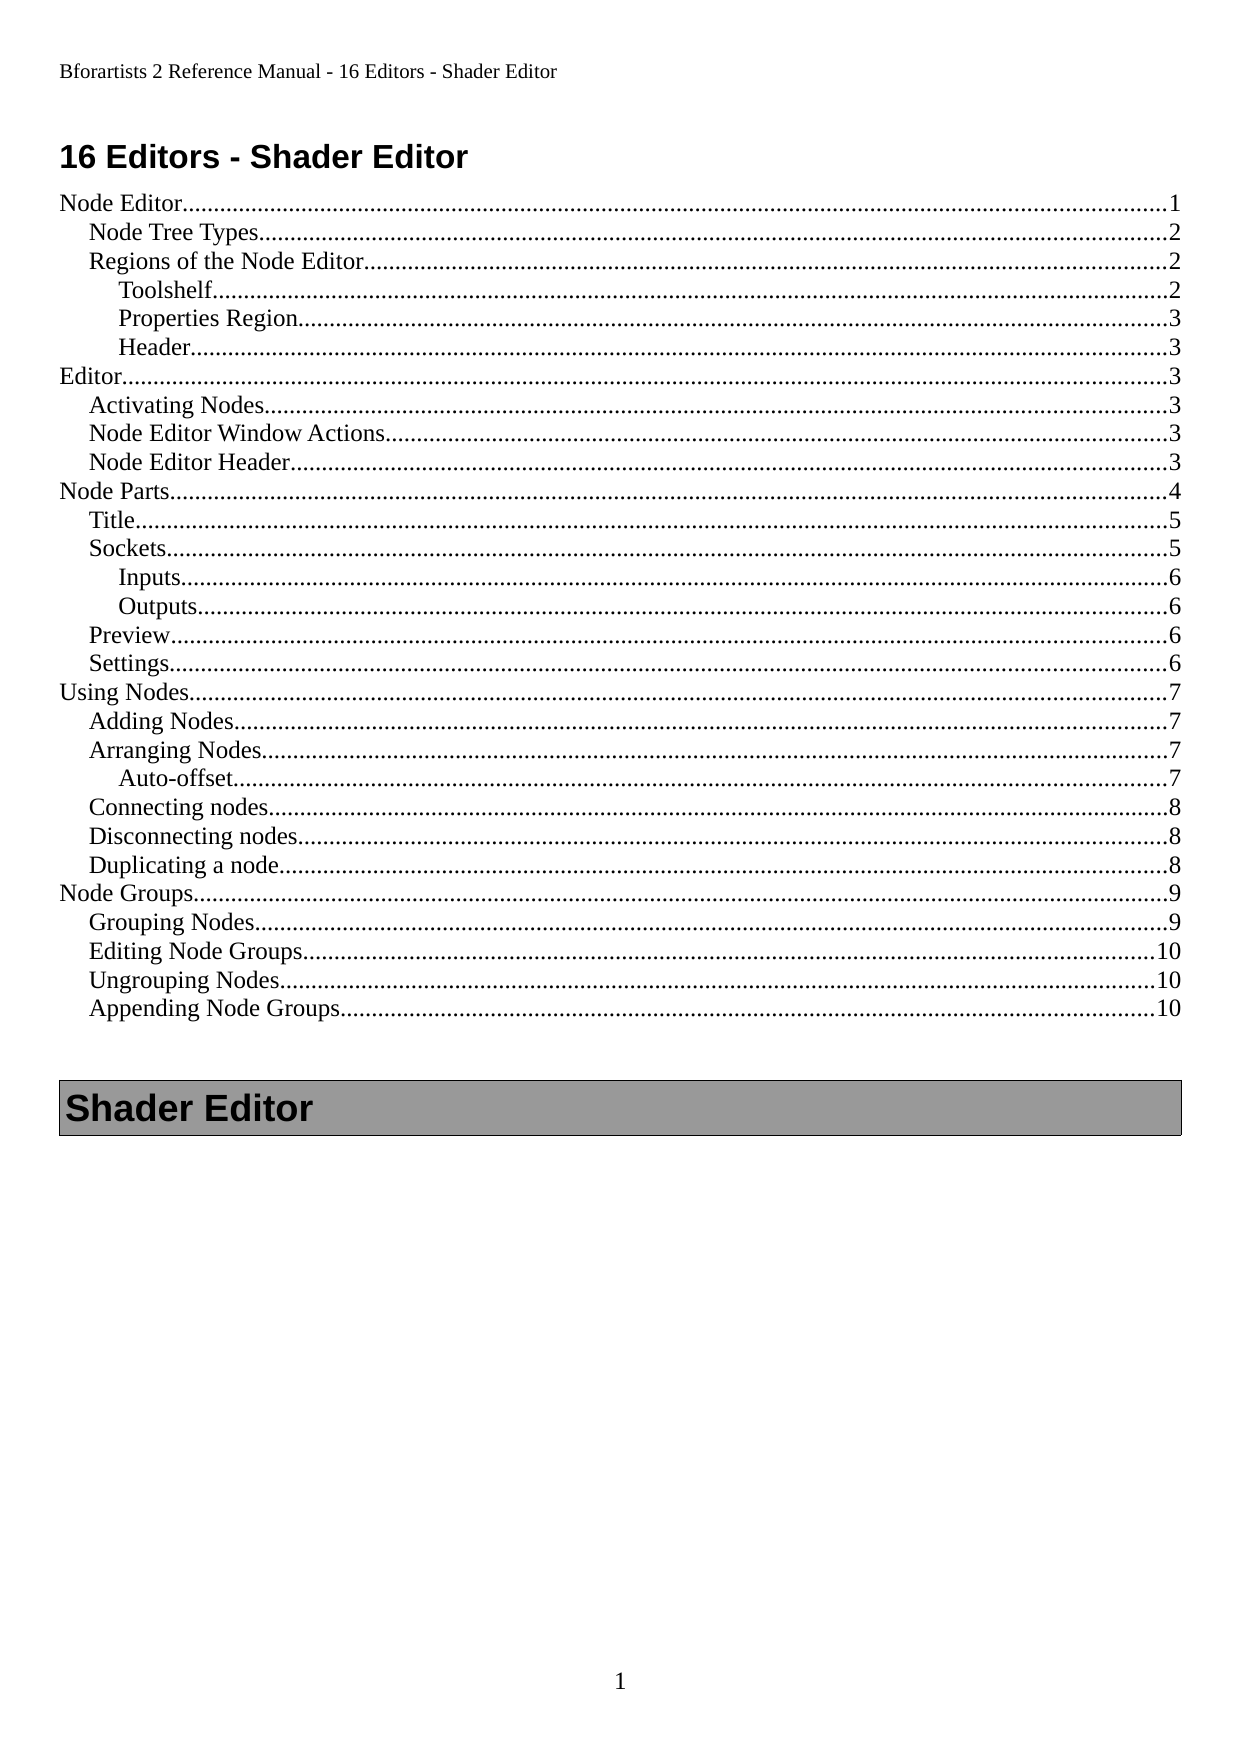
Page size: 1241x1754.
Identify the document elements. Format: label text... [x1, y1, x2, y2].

text Outputs 6 [118, 591, 1181, 620]
text Properties Region 3 [118, 303, 1181, 332]
text Toolshelf 2 [118, 275, 1181, 303]
text Node Editor Window Actions 3 [88, 418, 1181, 447]
text Grouping Nodes 9 [88, 907, 1181, 936]
text Ungrouping Nodes 10 [88, 965, 1181, 993]
text Node Tree Types 2 [88, 217, 1181, 246]
text Node Editor 1 [59, 188, 1181, 217]
text Editing Node Groups 10 [88, 936, 1181, 965]
text Duplicating a node 8 [88, 850, 1181, 878]
text Connecting nodes 8 [88, 792, 1181, 821]
text Inputs 6 [118, 562, 1181, 591]
text Activating Nodes 3 [88, 390, 1181, 418]
subtitle 16 Editors - Shader Editor [59, 138, 1181, 176]
text Regions of the Node Editor 2 [88, 246, 1181, 275]
text Preview 6 [88, 620, 1181, 648]
text Appending Node Groups 10 [88, 993, 1181, 1022]
text Node Parts 4 [59, 476, 1181, 505]
text Arranging Nodes 7 [88, 735, 1181, 763]
text Node Groups 9 [59, 878, 1181, 907]
text Adding Nodes 7 [88, 706, 1181, 735]
text Settings 6 [88, 648, 1181, 677]
table_header Shader Editor [60, 1081, 1181, 1135]
text Sockets 5 [88, 533, 1181, 562]
text Header 3 [118, 332, 1181, 361]
text Using Nodes 7 [59, 677, 1181, 706]
text Node Editor Header 3 [88, 447, 1181, 476]
text Title 5 [88, 505, 1181, 533]
text Editor 3 [59, 361, 1181, 390]
text Auto-offset 7 [118, 763, 1181, 792]
text Disconnecting nodes 8 [88, 821, 1181, 850]
